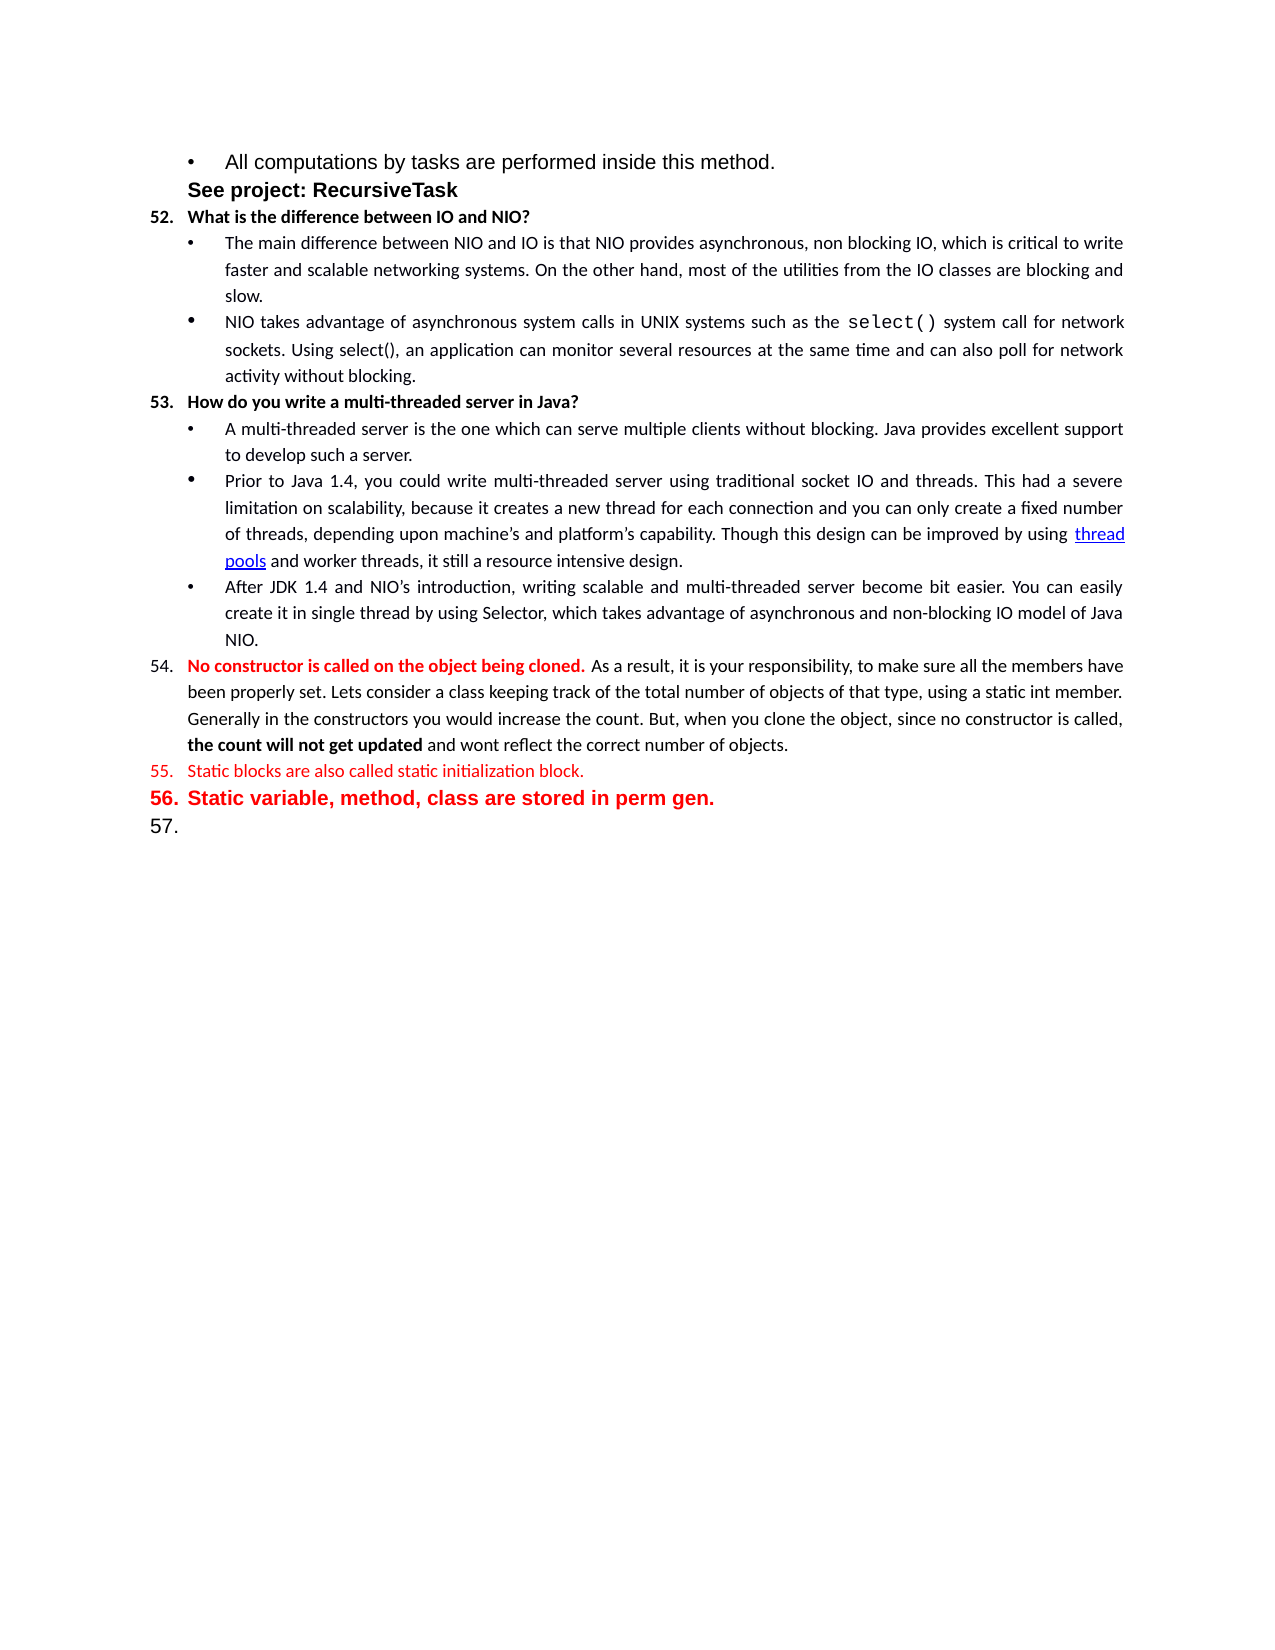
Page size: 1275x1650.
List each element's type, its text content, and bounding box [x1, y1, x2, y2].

list NIO takes advantage of asynchronous system calls in UNIX systems such as the select() system call for network sockets. Using select(), an application can monitor several resources at the same time and can also poll for network activity without blocking. [187, 311, 1125, 387]
list Prior to Java 1.4, you could write multi-threaded server using traditional socket IO and threads. This had a severe limitation on scalability, because it creates a new thread for each connection and you can only create a fixed number of threads, depending upon machine’s and platform’s capability. Though this design can be improved by using thread pools and worker threads, it still a resource intensive design. [187, 469, 1125, 572]
list What is the difference between IO and NIO? [150, 205, 1125, 228]
list The main difference between NIO and IO is that NIO provides asynchronous, non blocking IO, which is critical to write faster and scalable networking systems. On the other hand, most of the utilities from the IO classes are blocking and slow. [187, 231, 1125, 307]
list Static variable, method, class are stored in perm gen. [150, 786, 1125, 810]
list How do you write a multi-threaded server in Java? [150, 391, 1125, 413]
list After JDK 1.4 and NIO’s introduction, writing scalable and multi-threaded server become bit easier. You can easily create it in single thread by using Selector, which takes advantage of asynchronous and non-blocking IO model of Java NIO. [187, 575, 1125, 651]
list All computations by tasks are performed inside this method. [187, 150, 1125, 174]
list No constructor is called on the object being cloned. As a result, it is your responsibility, to make sure all the members have been properly set. Lets consider a class keeping track of the total number of objects of that type, using a static int member. Generally in the constructors you would increase the count. But, when you clone the object, since no constructor is called, the count will not get updated and wont reflect the correct number of objects. [150, 654, 1125, 756]
list See project: RecursiveTask [150, 178, 1125, 202]
list A multi-threaded server is the one which can serve multiple clients without blocking. Java provides excellent support to develop such a server. [187, 417, 1125, 466]
list Static blocks are also called static initialization block. [150, 760, 1125, 783]
